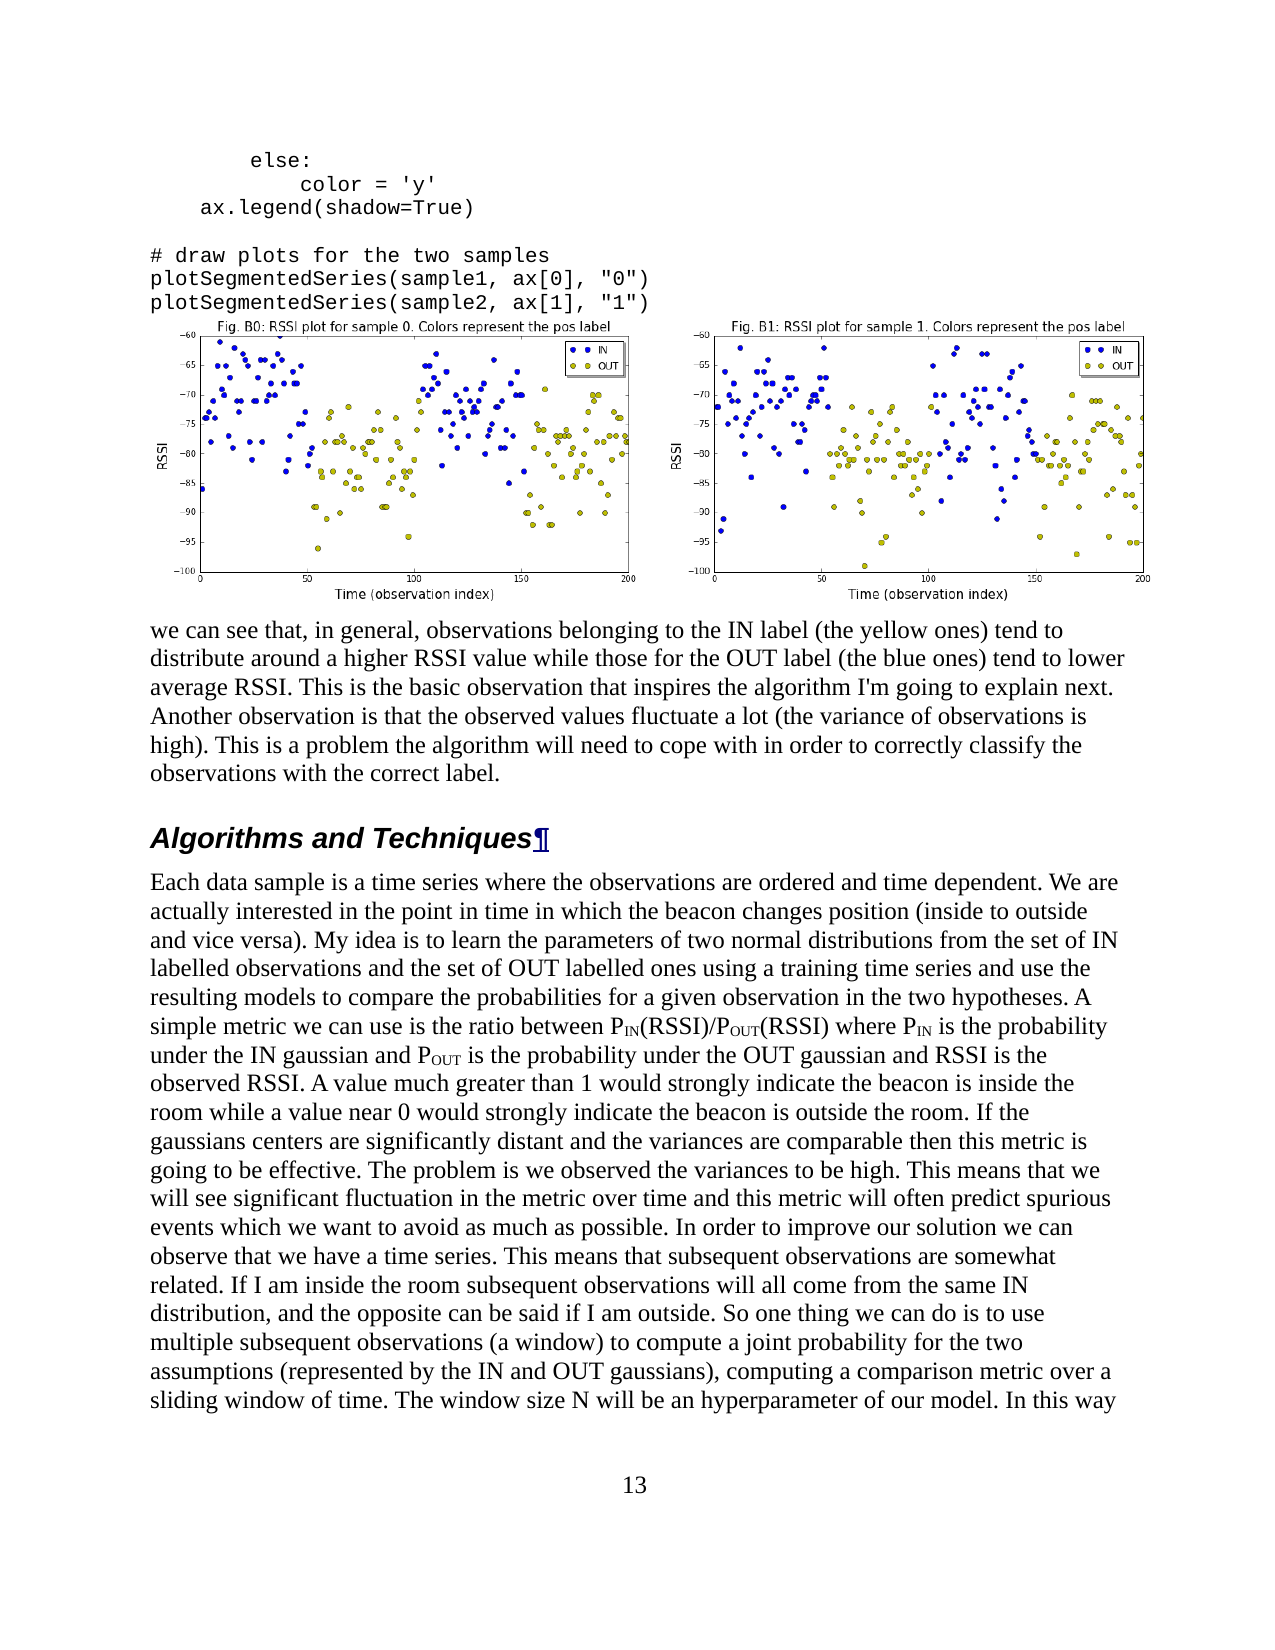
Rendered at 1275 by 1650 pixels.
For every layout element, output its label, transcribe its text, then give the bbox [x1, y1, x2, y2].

text plotSegmentedSeries(sample2, ax[1], "1") [150, 292, 1125, 315]
subtitle Algorithms and Techniques¶ [150, 821, 1125, 855]
picture [150, 315, 1156, 606]
text # draw plots for the two samples [150, 244, 1125, 268]
text else: [150, 150, 1125, 174]
text ax.legend(shadow=True) [150, 197, 1125, 221]
text we can see that, in general, observations belonging to the IN label (the yellow ones) tend to distribute around a higher RSSI value while those for the OUT label (the blue ones) tend to lower average RSSI. This is the basic observation that inspires the algorithm I'm going to explain next. Another observation is that the observed values fluctuate a lot (the variance of observations is high). This is a problem the algorithm will need to cope with in order to correctly classify the observations with the correct label. [150, 615, 1125, 787]
text plotSegmentedSeries(sample1, ax[0], "0") [150, 268, 1125, 292]
text color = 'y' [150, 174, 1125, 197]
text Each data sample is a time series where the observations are ordered and time dependent. We are actually interested in the point in time in which the beacon changes position (inside to outside and vice versa). My idea is to learn the parameters of two normal distributions from the set of IN labelled observations and the set of OUT labelled ones using a training time series and use the resulting models to compare the probabilities for a given observation in the two hypotheses. A simple metric we can use is the ratio between PIN(RSSI)/POUT(RSSI) where PIN is the probability under the IN gaussian and POUT is the probability under the OUT gaussian and RSSI is the observed RSSI. A value much greater than 1 would strongly indicate the beacon is inside the room while a value near 0 would strongly indicate the beacon is outside the room. If the gaussians centers are significantly distant and the variances are comparable then this metric is going to be effective. The problem is we observed the variances to be high. This means that we will see significant fluctuation in the metric over time and this metric will often predict spurious events which we want to avoid as much as possible. In order to improve our solution we can observe that we have a time series. This means that subsequent observations are somewhat related. If I am inside the room subsequent observations will all come from the same IN distribution, and the opposite can be said if I am outside. So one thing we can do is to use multiple subsequent observations (a window) to compute a joint probability for the two assumptions (represented by the IN and OUT gaussians), computing a comparison metric over a sliding window of time. The window size N will be an hyperparameter of our model. In this way [150, 867, 1125, 1413]
